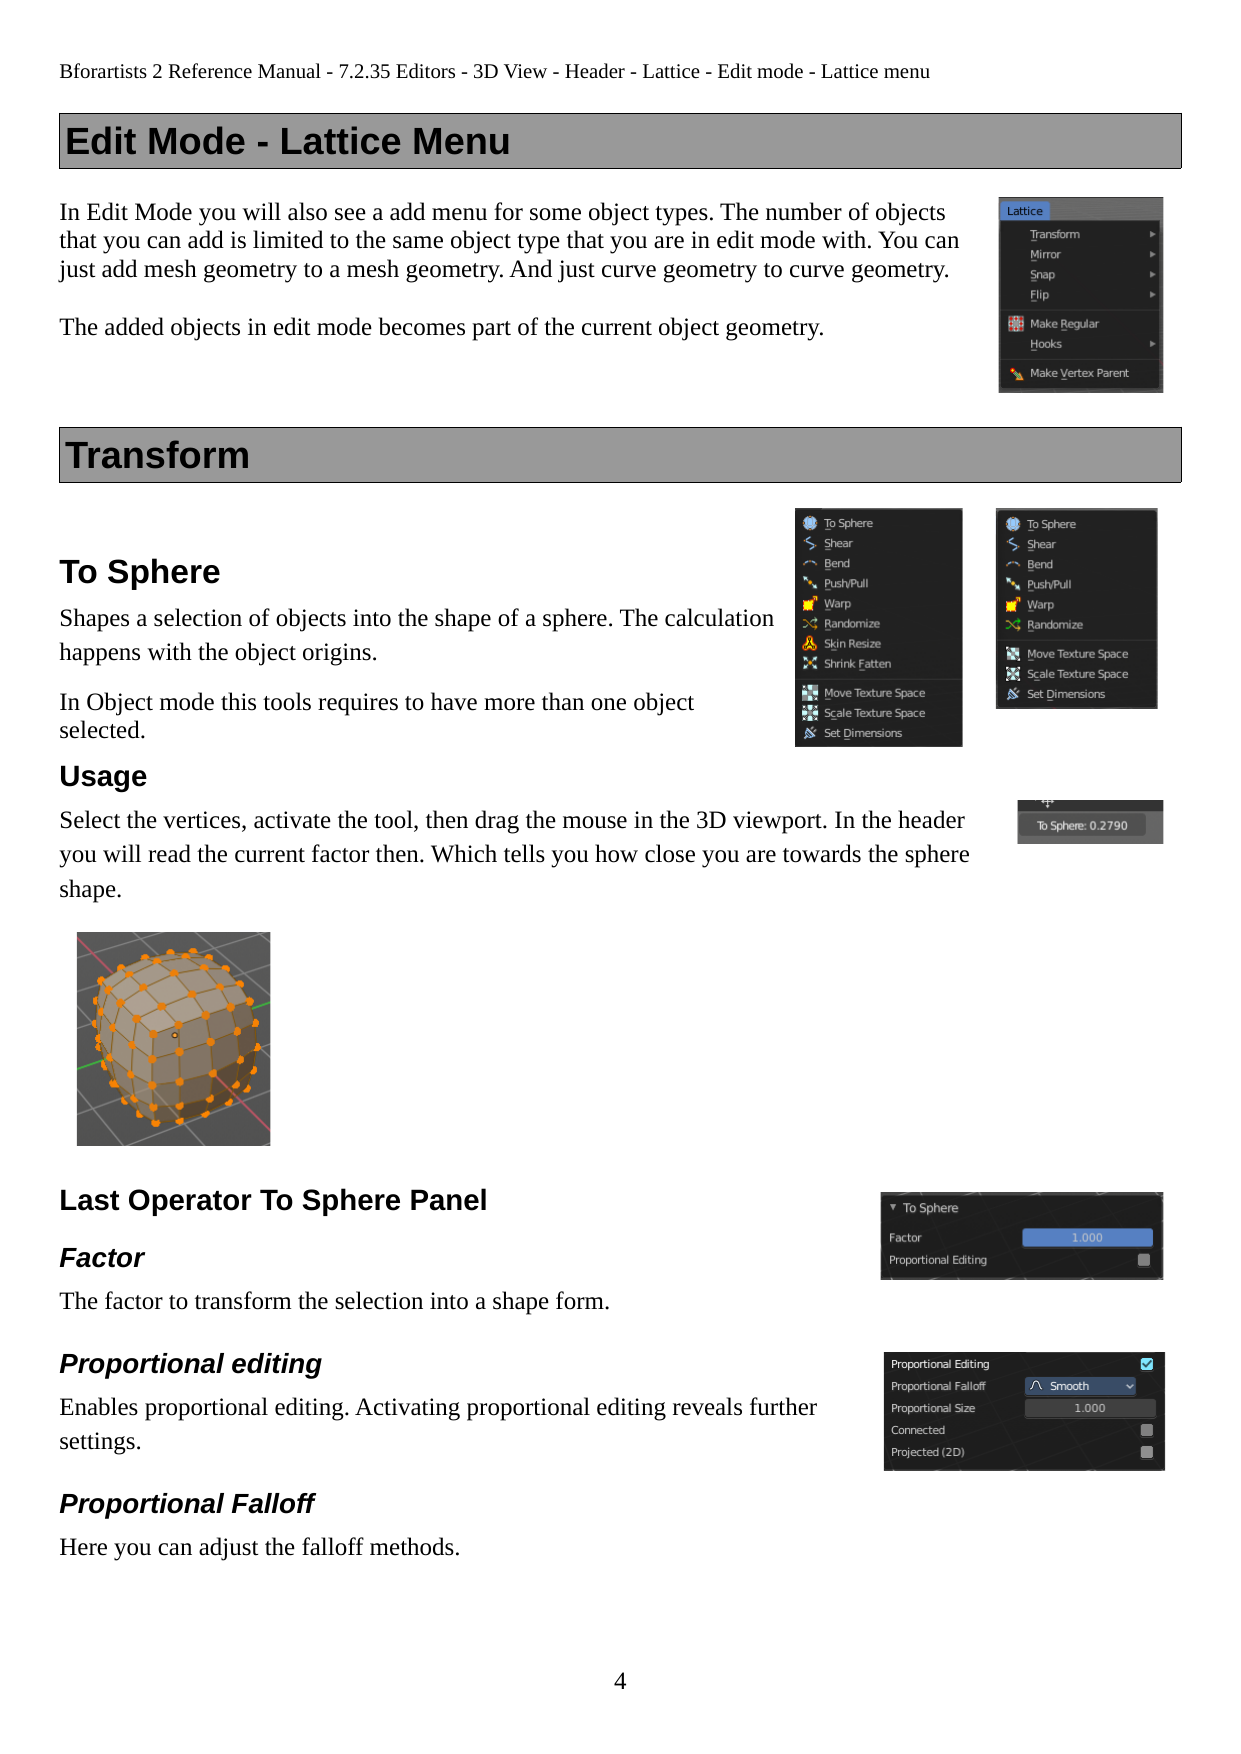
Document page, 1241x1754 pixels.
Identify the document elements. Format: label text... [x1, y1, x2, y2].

subtitle Last Operator To Sphere Panel [59, 1183, 1181, 1217]
subtitle Usage [59, 759, 1181, 792]
picture [995, 508, 1158, 709]
text [963, 687, 1181, 744]
text Here you can adjust the falloff methods. [59, 1532, 1181, 1561]
text Select the vertices, activate the tool, then drag the mouse in the 3D viewport. In the header you will read the current factor then. Which tells you how close you are towards the sphere shape. [59, 805, 1181, 903]
subtitle To Sphere [59, 552, 795, 591]
table_header Transform [60, 428, 1181, 482]
picture [1017, 800, 1164, 844]
table_header Edit Mode - Lattice Menu [60, 114, 1181, 168]
subtitle [963, 552, 995, 591]
subtitle Factor [59, 1242, 880, 1273]
picture [883, 1352, 1166, 1471]
picture [998, 197, 1164, 393]
subtitle Proportional editing [59, 1347, 1181, 1379]
subtitle Proportional Falloff [59, 1488, 1181, 1520]
subtitle [1158, 552, 1181, 591]
picture [76, 932, 271, 1146]
picture [795, 508, 963, 747]
subtitle [1164, 1242, 1181, 1273]
text In Object mode this tools requires to have more than one object selected. [59, 687, 795, 744]
text Enables proportional editing. Activating proportional editing reveals further settings. [59, 1392, 883, 1455]
text In Edit Mode you will also see a add menu for some object types. The number of objects that you can add is limited to the same object type that you are in edit mode with. You can just add mesh geometry to a mesh geometry. And just curve geometry to curve geometry. [59, 197, 998, 283]
text The added objects in edit mode becomes part of the current object geometry. [59, 312, 998, 340]
text Shapes a selection of objects into the shape of a sphere. The calculation happens with the object origins. [59, 603, 795, 666]
text The factor to transform the selection into a shape form. [59, 1286, 1181, 1315]
picture [880, 1192, 1164, 1280]
